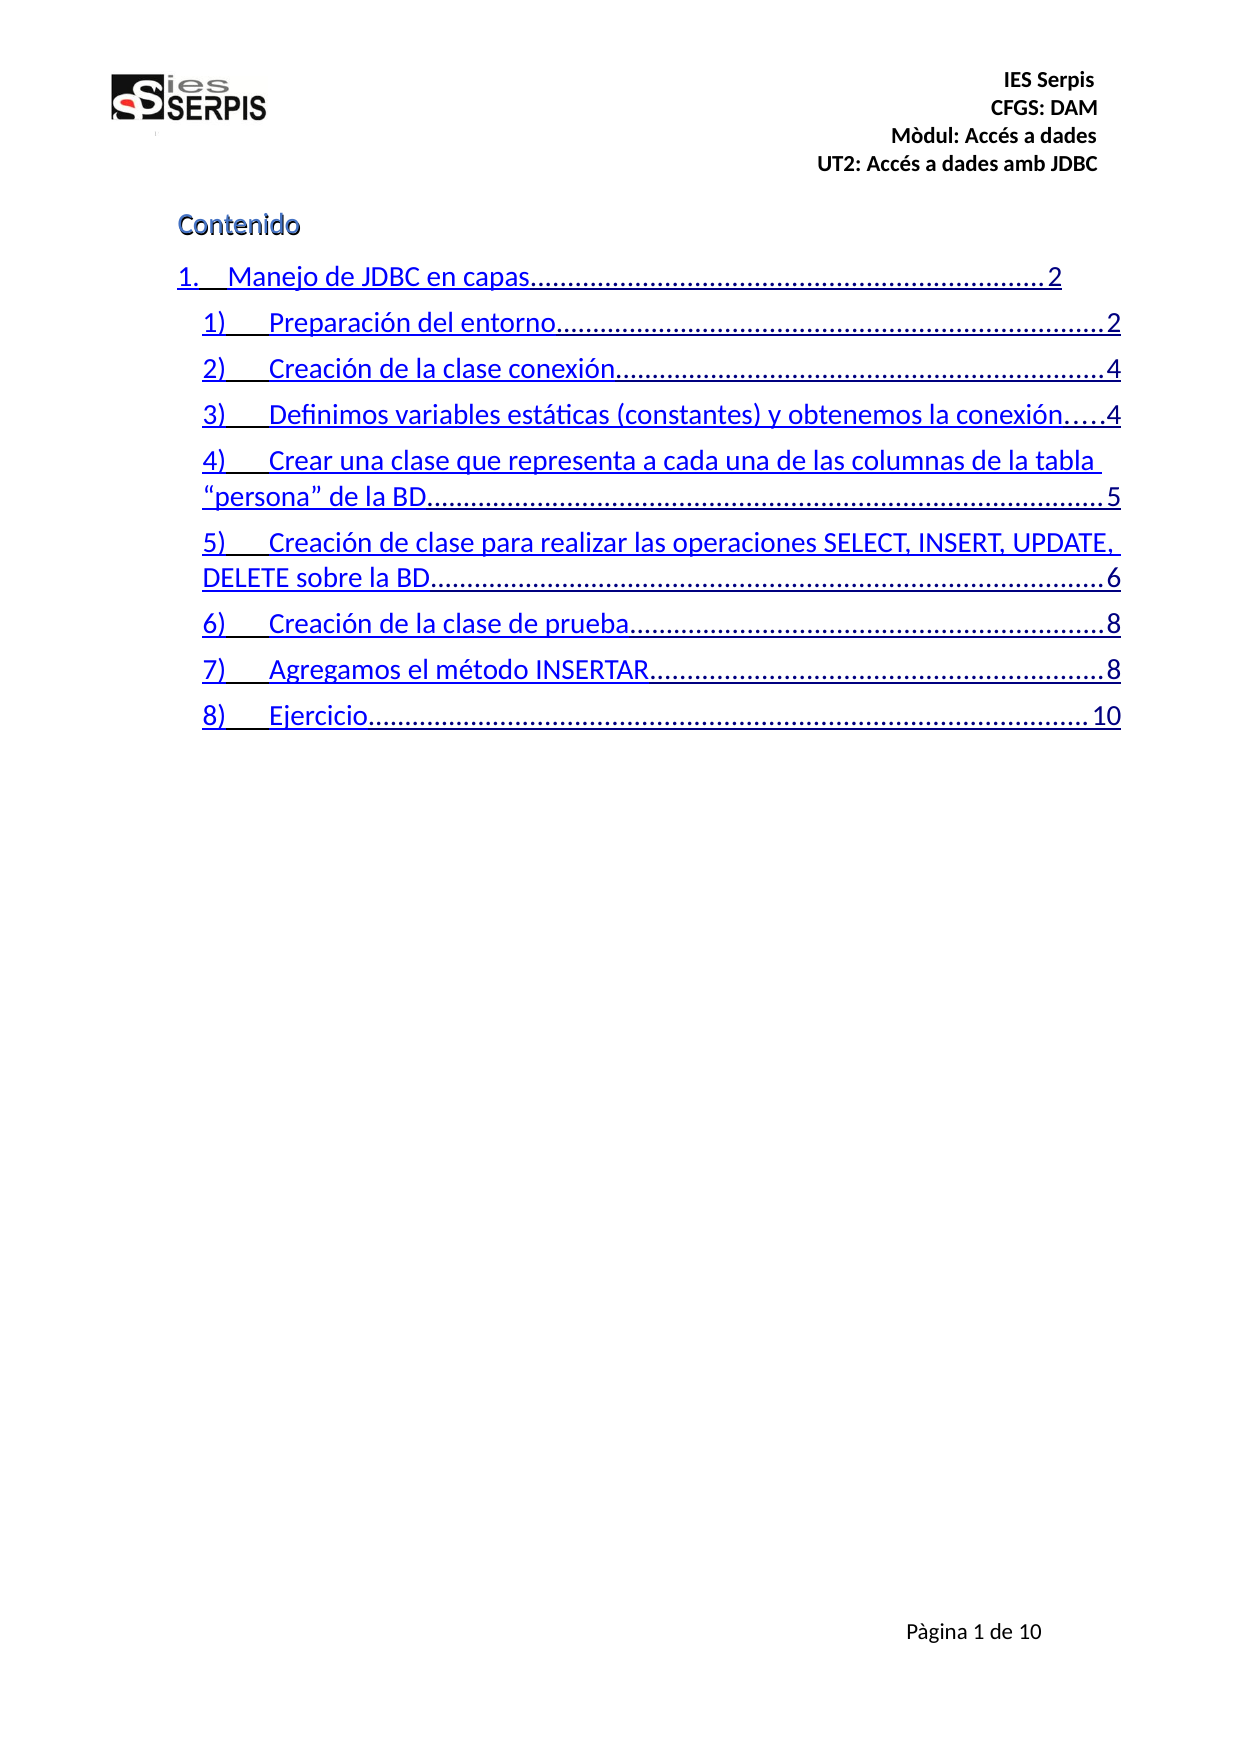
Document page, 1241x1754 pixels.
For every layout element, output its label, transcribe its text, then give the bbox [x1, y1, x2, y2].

text 5) Creación de clase para realizar las operaciones SELECT, INSERT, UPDATE, DELETE sobre la BD 6 [202, 524, 1122, 595]
text 4) Crear una clase que representa a cada una de las columnas de la tabla “persona” de la BD 5 [202, 442, 1122, 513]
text 8) Ejercicio 10 [202, 697, 1122, 733]
text Contenido [177, 206, 1122, 241]
text 2) Creación de la clase conexión 4 [202, 350, 1122, 386]
text 1) Preparación del entorno 2 [202, 304, 1122, 339]
text 6) Creación de la clase de prueba 8 [202, 605, 1122, 641]
text 7) Agregamos el método INSERTAR 8 [202, 651, 1122, 687]
text 1. Manejo de JDBC en capas 2 [177, 258, 1122, 293]
text 3) Definimos variables estáticas (constantes) y obtenemos la conexión 4 [202, 396, 1122, 432]
